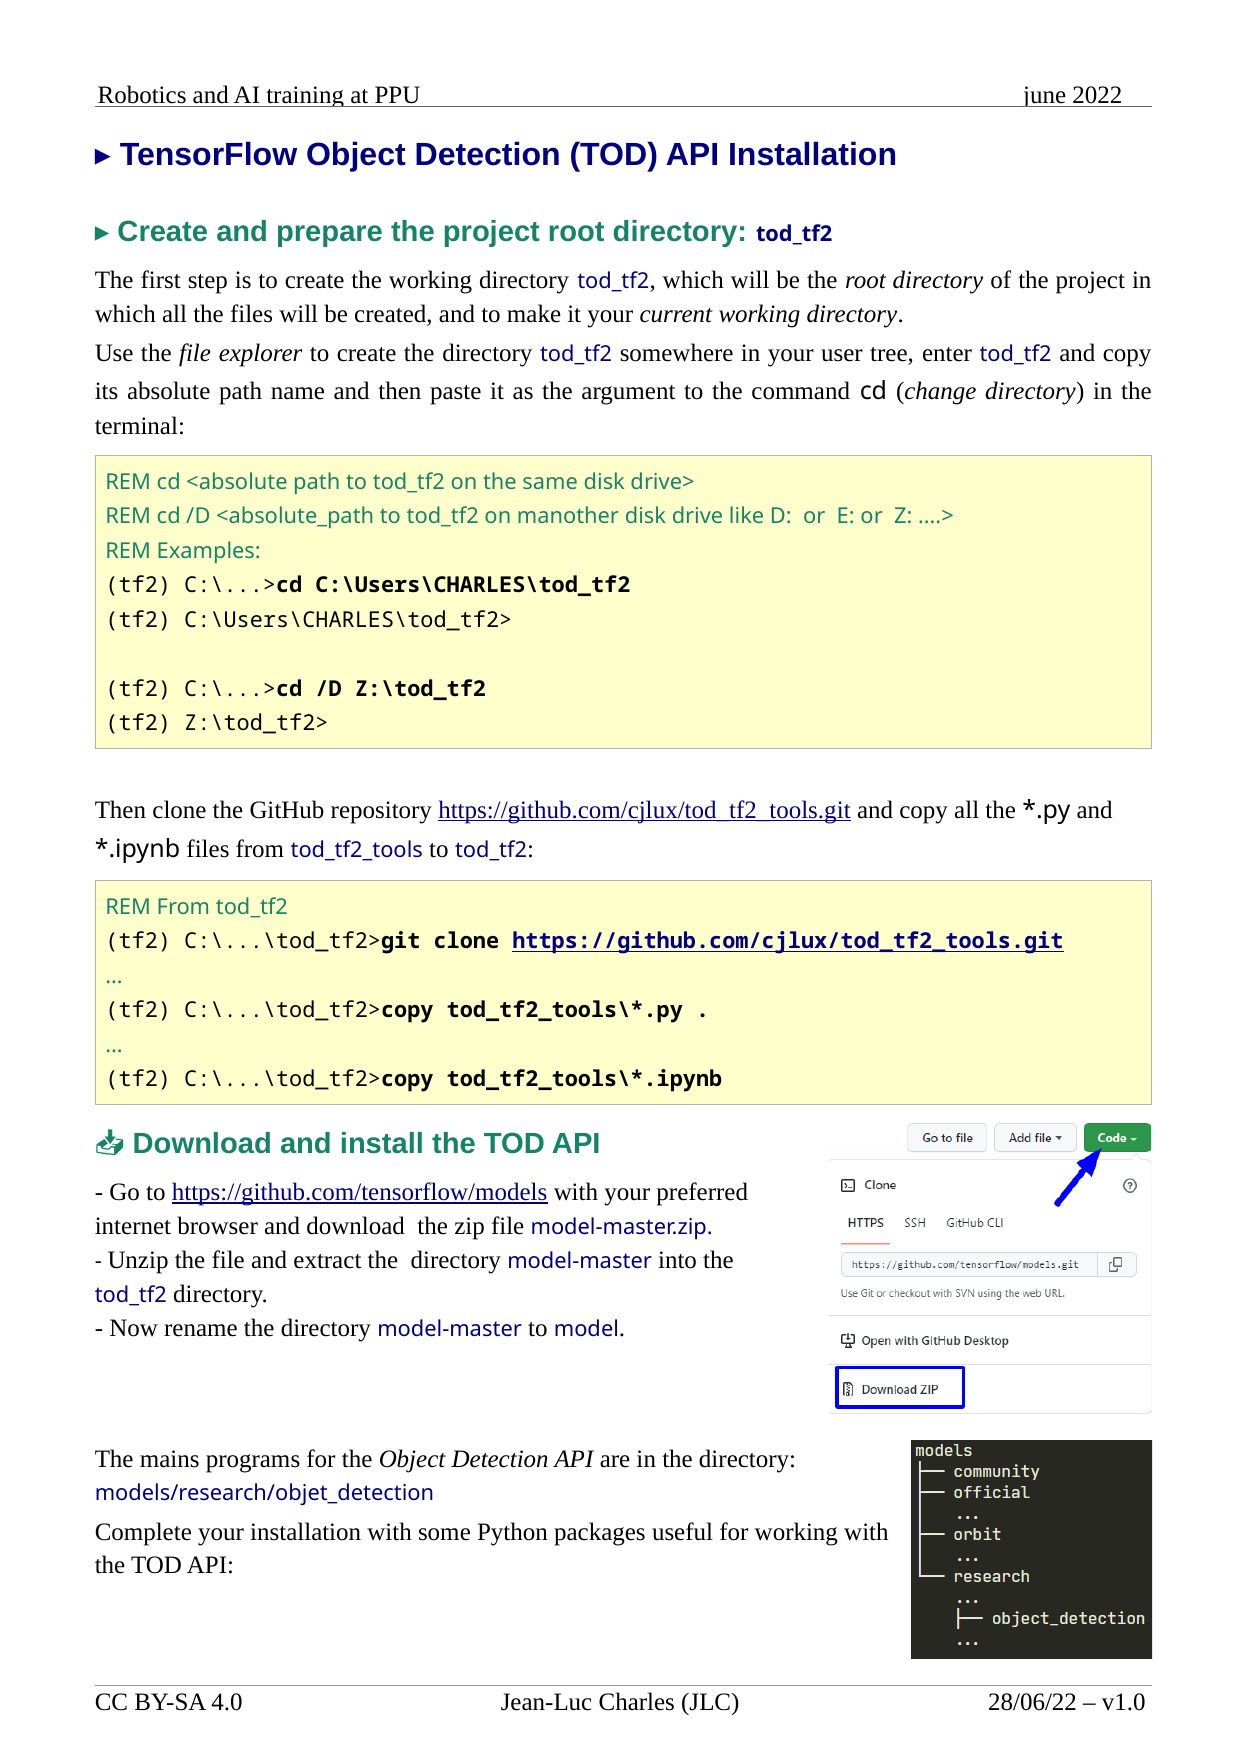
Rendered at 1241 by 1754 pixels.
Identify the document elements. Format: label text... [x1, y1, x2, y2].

text (tf2) C:\...>cd C:\Users\CHARLES\tod_tf2 (tf2) C:\Users\CHARLES\tod_tf2> [96, 558, 1151, 662]
text Complete your installation with some Python packages useful for working with the TOD API: [94, 1517, 911, 1579]
subtitle 📥 Download and install the TOD API [94, 1122, 828, 1414]
text (tf2) C:\...>cd /D Z:\tod_tf2 (tf2) Z:\tod_tf2> [96, 662, 1151, 748]
text The first step is to create the working directory tod_tf2, which will be the root directory of the project in which all the files will be created, and to make it your current working directory. [94, 265, 1152, 328]
text Then clone the GitHub repository https://github.com/cjlux/tod_tf2_tools.git and copy all the *.py and *.ipynb files from tod_tf2_tools to tod_tf2: [94, 791, 1152, 864]
picture [911, 1440, 1153, 1659]
text - Go to https://github.com/tensorflow/models with your preferred internet browser and download the zip file model-master.zip. - Unzip the file and extract the directory model-master into the tod_tf2 directory. - Now rename the directory model-master to model. [94, 1177, 811, 1343]
text REM From tod_tf2 (tf2) C:\...\tod_tf2>git clone https://github.com/cjlux/tod_tf2_tools.git … (tf2) C:\...\tod_tf2>copy tod_tf2_tools\*.py . … (tf2) C:\...\tod_tf2>copy tod_tf2_tools\*.ipynb [96, 881, 1151, 1104]
subtitle ▸ TensorFlow Object Detection (TOD) API Installation [94, 135, 1152, 172]
subtitle ▸ Create and prepare the project root directory: tod_tf2 [94, 214, 1152, 247]
text REM cd <absolute path to tod_tf2 on the same disk drive> REM cd /D <absolute_path to tod_tf2 on manother disk drive like D: or E: or Z: ….> REM Examples: [96, 456, 1151, 558]
text The mains programs for the Object Detection API are in the directory: models/research/objet_detection [94, 1411, 1152, 1507]
text Use the file explorer to create the directory tod_tf2 somewhere in your user tree, enter tod_tf2 and copy its absolute path name and then paste it as the argument to the command cd (change directory) in the terminal: [94, 338, 1152, 440]
picture [828, 1122, 1152, 1414]
